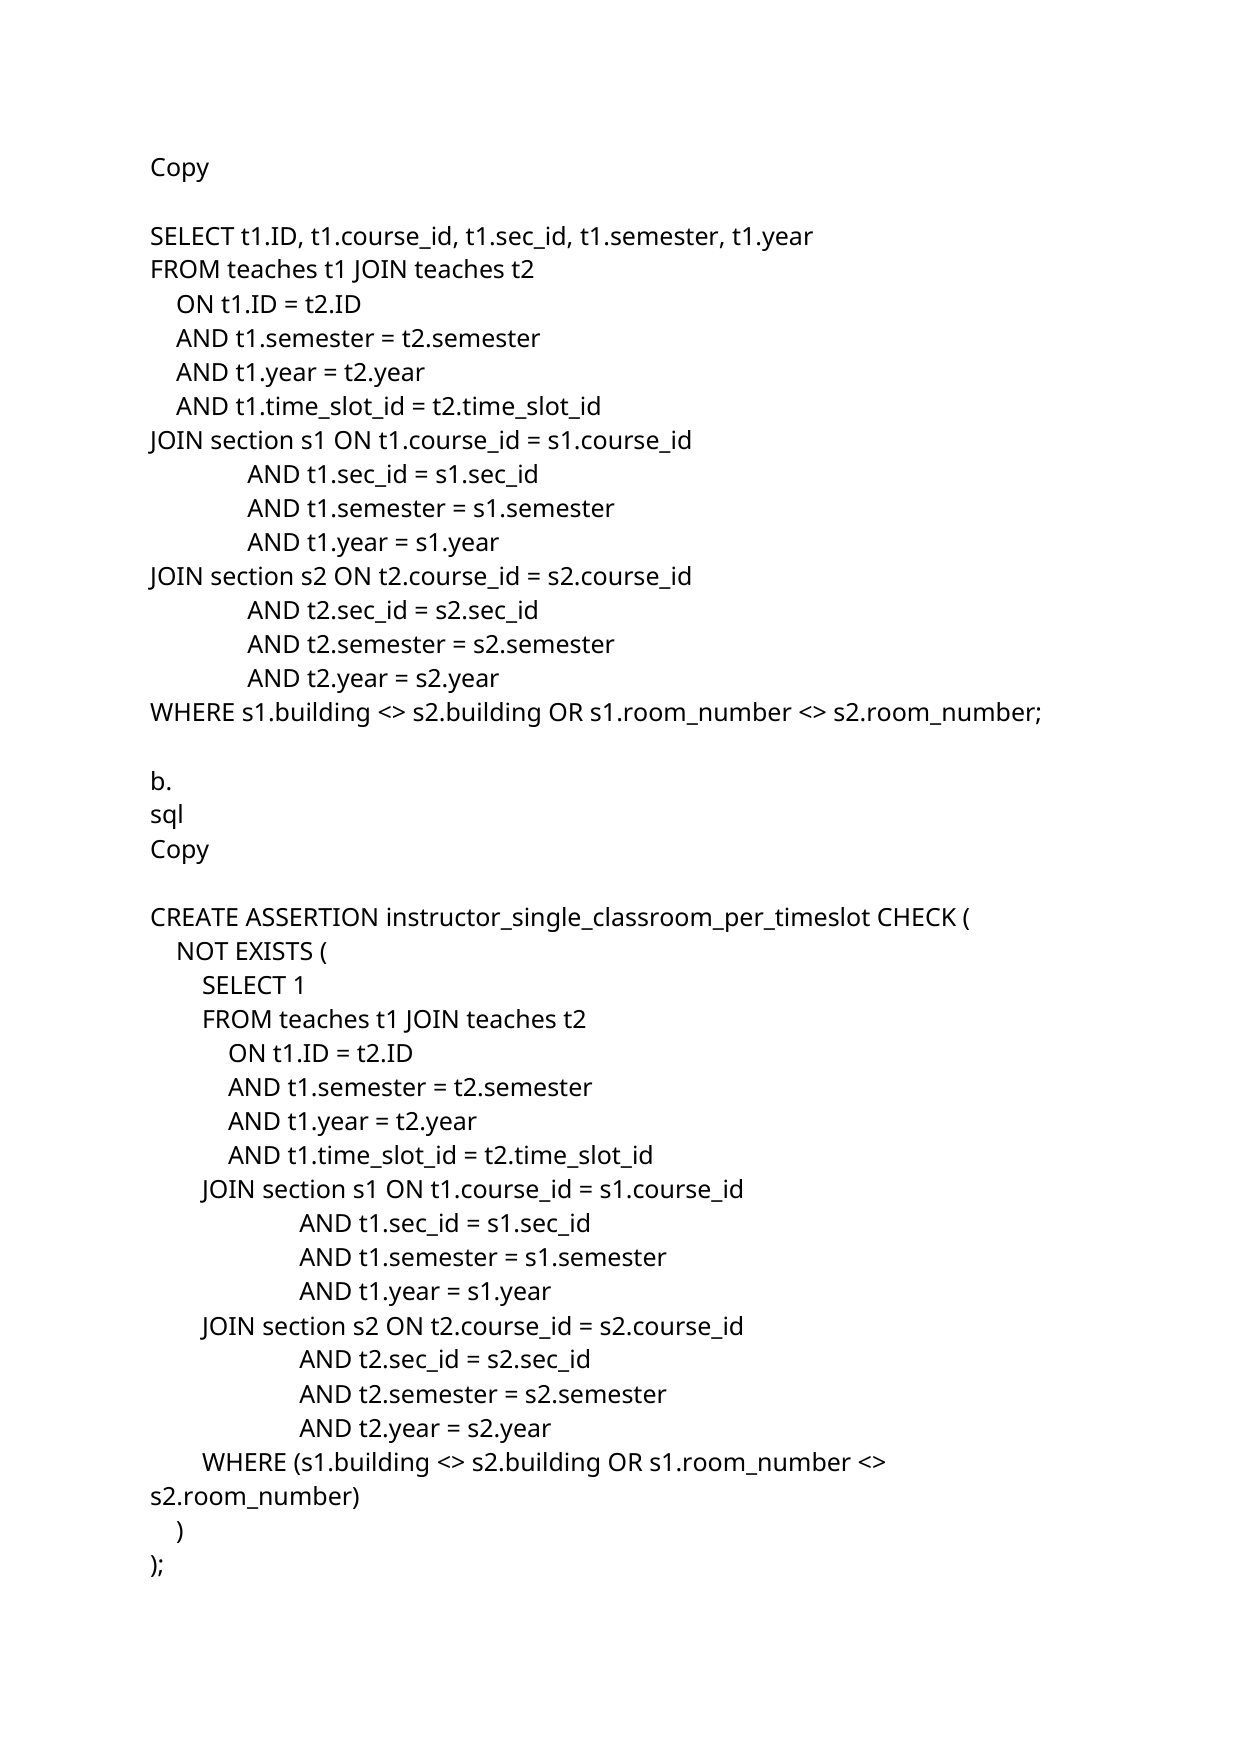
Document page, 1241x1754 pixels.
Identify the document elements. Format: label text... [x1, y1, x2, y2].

text WHERE (s1.building <> s2.building OR s1.room_number <> s2.room_number) [150, 1444, 1091, 1512]
text AND t1.time_slot_id = t2.time_slot_id [150, 1138, 1091, 1172]
text AND t2.year = s2.year [150, 1410, 1091, 1444]
text AND t1.year = s1.year [150, 525, 1091, 559]
text ); [150, 1547, 1091, 1581]
text JOIN section s1 ON t1.course_id = s1.course_id [150, 1172, 1091, 1206]
text SELECT 1 [150, 967, 1091, 1002]
text AND t1.semester = s1.semester [150, 1240, 1091, 1274]
text ) [150, 1512, 1091, 1547]
text Copy [150, 831, 1091, 865]
text ON t1.ID = t2.ID [150, 1036, 1091, 1070]
text AND t1.sec_id = s1.sec_id [150, 457, 1091, 491]
text AND t1.semester = t2.semester [150, 320, 1091, 354]
text AND t1.year = t2.year [150, 1104, 1091, 1138]
text AND t1.semester = s1.semester [150, 491, 1091, 525]
text JOIN section s1 ON t1.course_id = s1.course_id [150, 422, 1091, 457]
text Copy [150, 150, 1091, 184]
text sql [150, 797, 1091, 831]
text NOT EXISTS ( [150, 933, 1091, 967]
text AND t1.year = s1.year [150, 1274, 1091, 1308]
text AND t1.time_slot_id = t2.time_slot_id [150, 388, 1091, 422]
text AND t2.semester = s2.semester [150, 627, 1091, 661]
text FROM teaches t1 JOIN teaches t2 [150, 1002, 1091, 1036]
text WHERE s1.building <> s2.building OR s1.room_number <> s2.room_number; [150, 695, 1091, 729]
text FROM teaches t1 JOIN teaches t2 [150, 252, 1091, 286]
text JOIN section s2 ON t2.course_id = s2.course_id [150, 559, 1091, 593]
text ON t1.ID = t2.ID [150, 286, 1091, 320]
text AND t1.year = t2.year [150, 354, 1091, 388]
text AND t1.sec_id = s1.sec_id [150, 1206, 1091, 1240]
text b. [150, 763, 1091, 797]
text CREATE ASSERTION instructor_single_classroom_per_timeslot CHECK ( [150, 899, 1091, 933]
text AND t2.year = s2.year [150, 661, 1091, 695]
text AND t2.sec_id = s2.sec_id [150, 593, 1091, 627]
text AND t2.sec_id = s2.sec_id [150, 1342, 1091, 1376]
text JOIN section s2 ON t2.course_id = s2.course_id [150, 1308, 1091, 1342]
text SELECT t1.ID, t1.course_id, t1.sec_id, t1.semester, t1.year [150, 218, 1091, 252]
text AND t1.semester = t2.semester [150, 1070, 1091, 1104]
text AND t2.semester = s2.semester [150, 1376, 1091, 1410]
